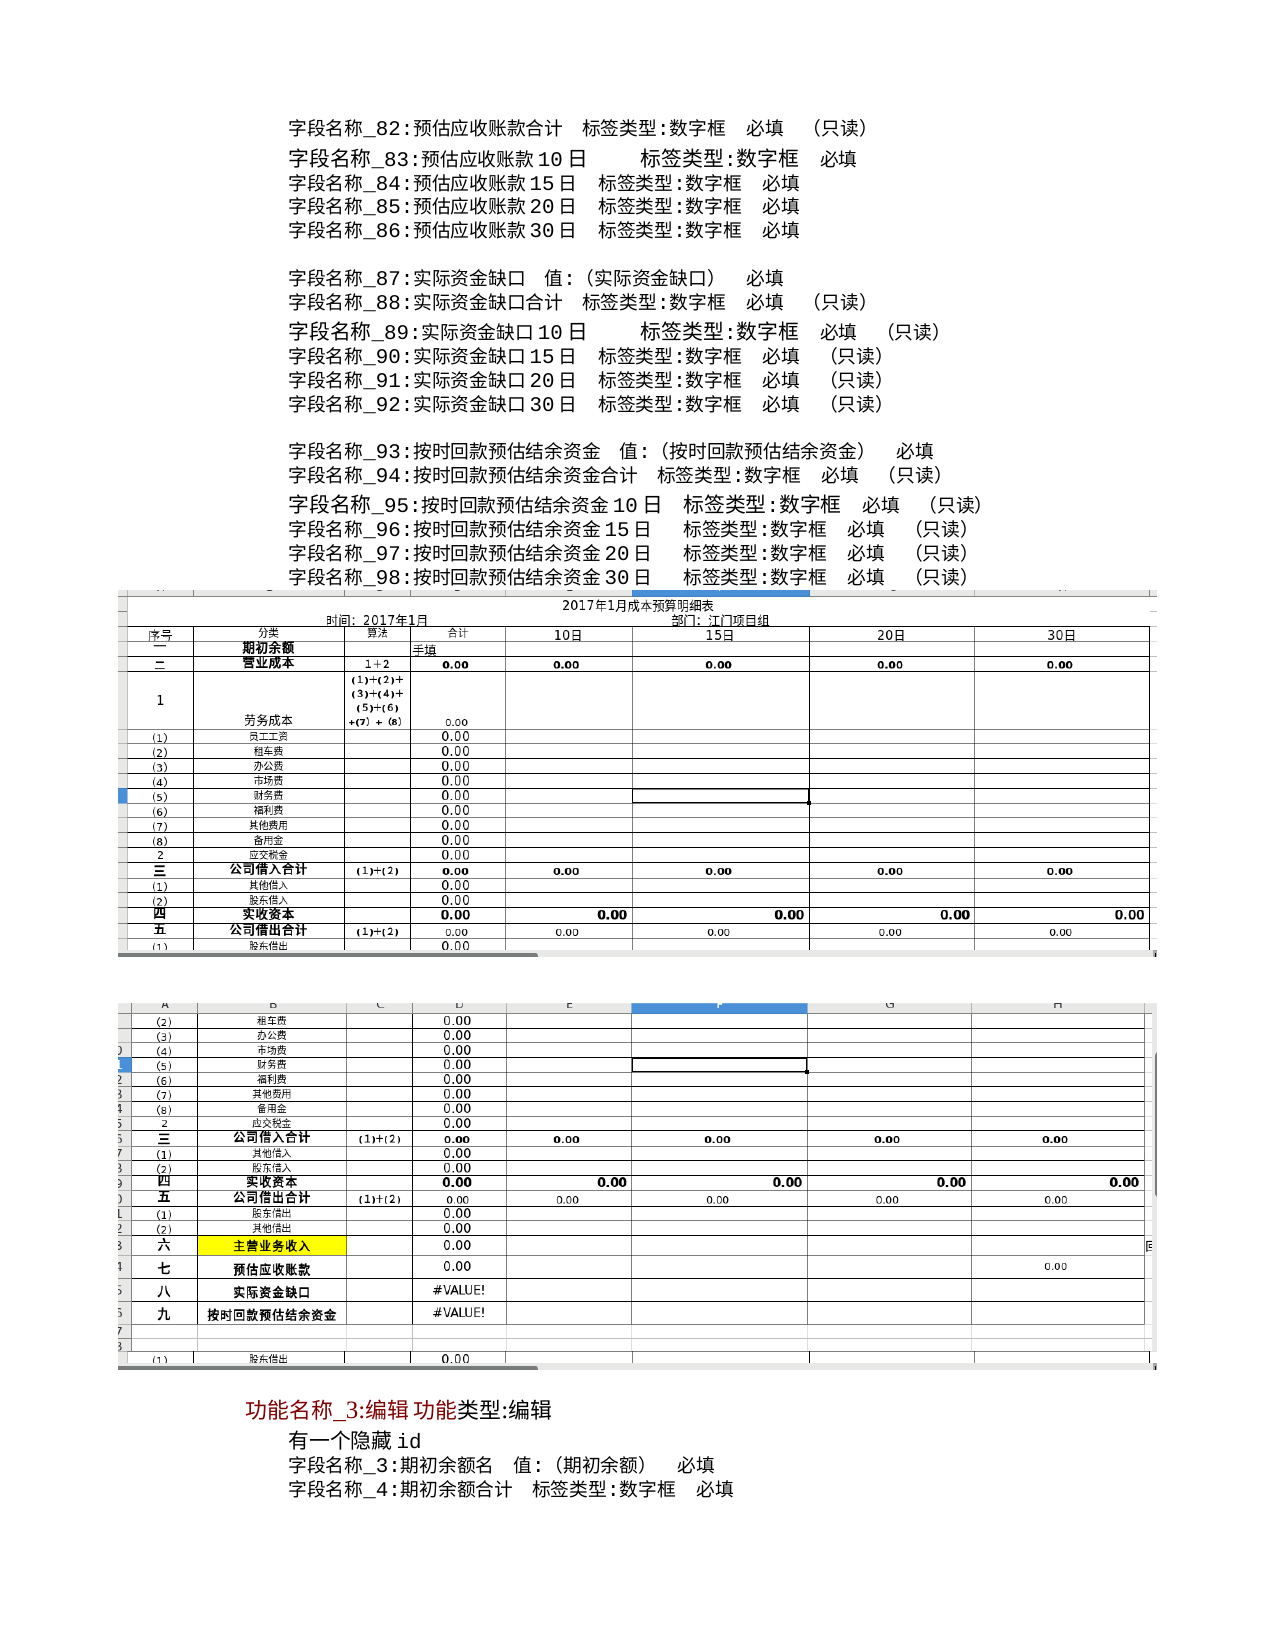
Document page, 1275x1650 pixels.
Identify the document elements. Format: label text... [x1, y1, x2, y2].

text 字段名称_95:按时回款预估结余资金10日 标签类型:数字框 必填 （只读） [118, 489, 1157, 519]
text 字段名称_85:预估应收账款20日 标签类型:数字框 必填 [118, 196, 1157, 220]
text 字段名称_83:预估应收账款10日 标签类型:数字框 必填 [118, 142, 1157, 172]
text 字段名称_4:期初余额合计 标签类型:数字框 必填 [118, 1479, 1157, 1503]
text 字段名称_94:按时回款预估结余资金合计 标签类型:数字框 必填 （只读） [118, 465, 1157, 489]
text 有一个隐藏id [118, 1424, 1157, 1455]
text 字段名称_3:期初余额名 值:（期初余额） 必填 [118, 1455, 1157, 1479]
text 字段名称_98:按时回款预估结余资金30日 标签类型:数字框 必填 （只读） [118, 567, 1157, 590]
text 字段名称_93:按时回款预估结余资金 值:（按时回款预估结余资金） 必填 [118, 441, 1157, 465]
text 字段名称_92:实际资金缺口30日 标签类型:数字框 必填 （只读） [118, 393, 1157, 417]
text 字段名称_96:按时回款预估结余资金15日 标签类型:数字框 必填 （只读） [118, 519, 1157, 543]
text 字段名称_90:实际资金缺口15日 标签类型:数字框 必填 （只读） [118, 346, 1157, 369]
picture [118, 1003, 1157, 1370]
text 字段名称_87:实际资金缺口 值:（实际资金缺口） 必填 [118, 268, 1157, 291]
text 字段名称_88:实际资金缺口合计 标签类型:数字框 必填 （只读） [118, 291, 1157, 315]
text 字段名称_84:预估应收账款15日 标签类型:数字框 必填 [118, 172, 1157, 196]
text 字段名称_91:实际资金缺口20日 标签类型:数字框 必填 （只读） [118, 369, 1157, 393]
text 字段名称_89:实际资金缺口10日 标签类型:数字框 必填 （只读） [118, 315, 1157, 346]
text 字段名称_82:预估应收账款合计 标签类型:数字框 必填 （只读） [118, 118, 1157, 142]
picture [118, 590, 1157, 957]
text 功能名称_3:编辑 功能类型:编辑 [118, 1393, 1157, 1424]
text 字段名称_86:预估应收账款30日 标签类型:数字框 必填 [118, 220, 1157, 244]
text 字段名称_97:按时回款预估结余资金20日 标签类型:数字框 必填 （只读） [118, 543, 1157, 567]
